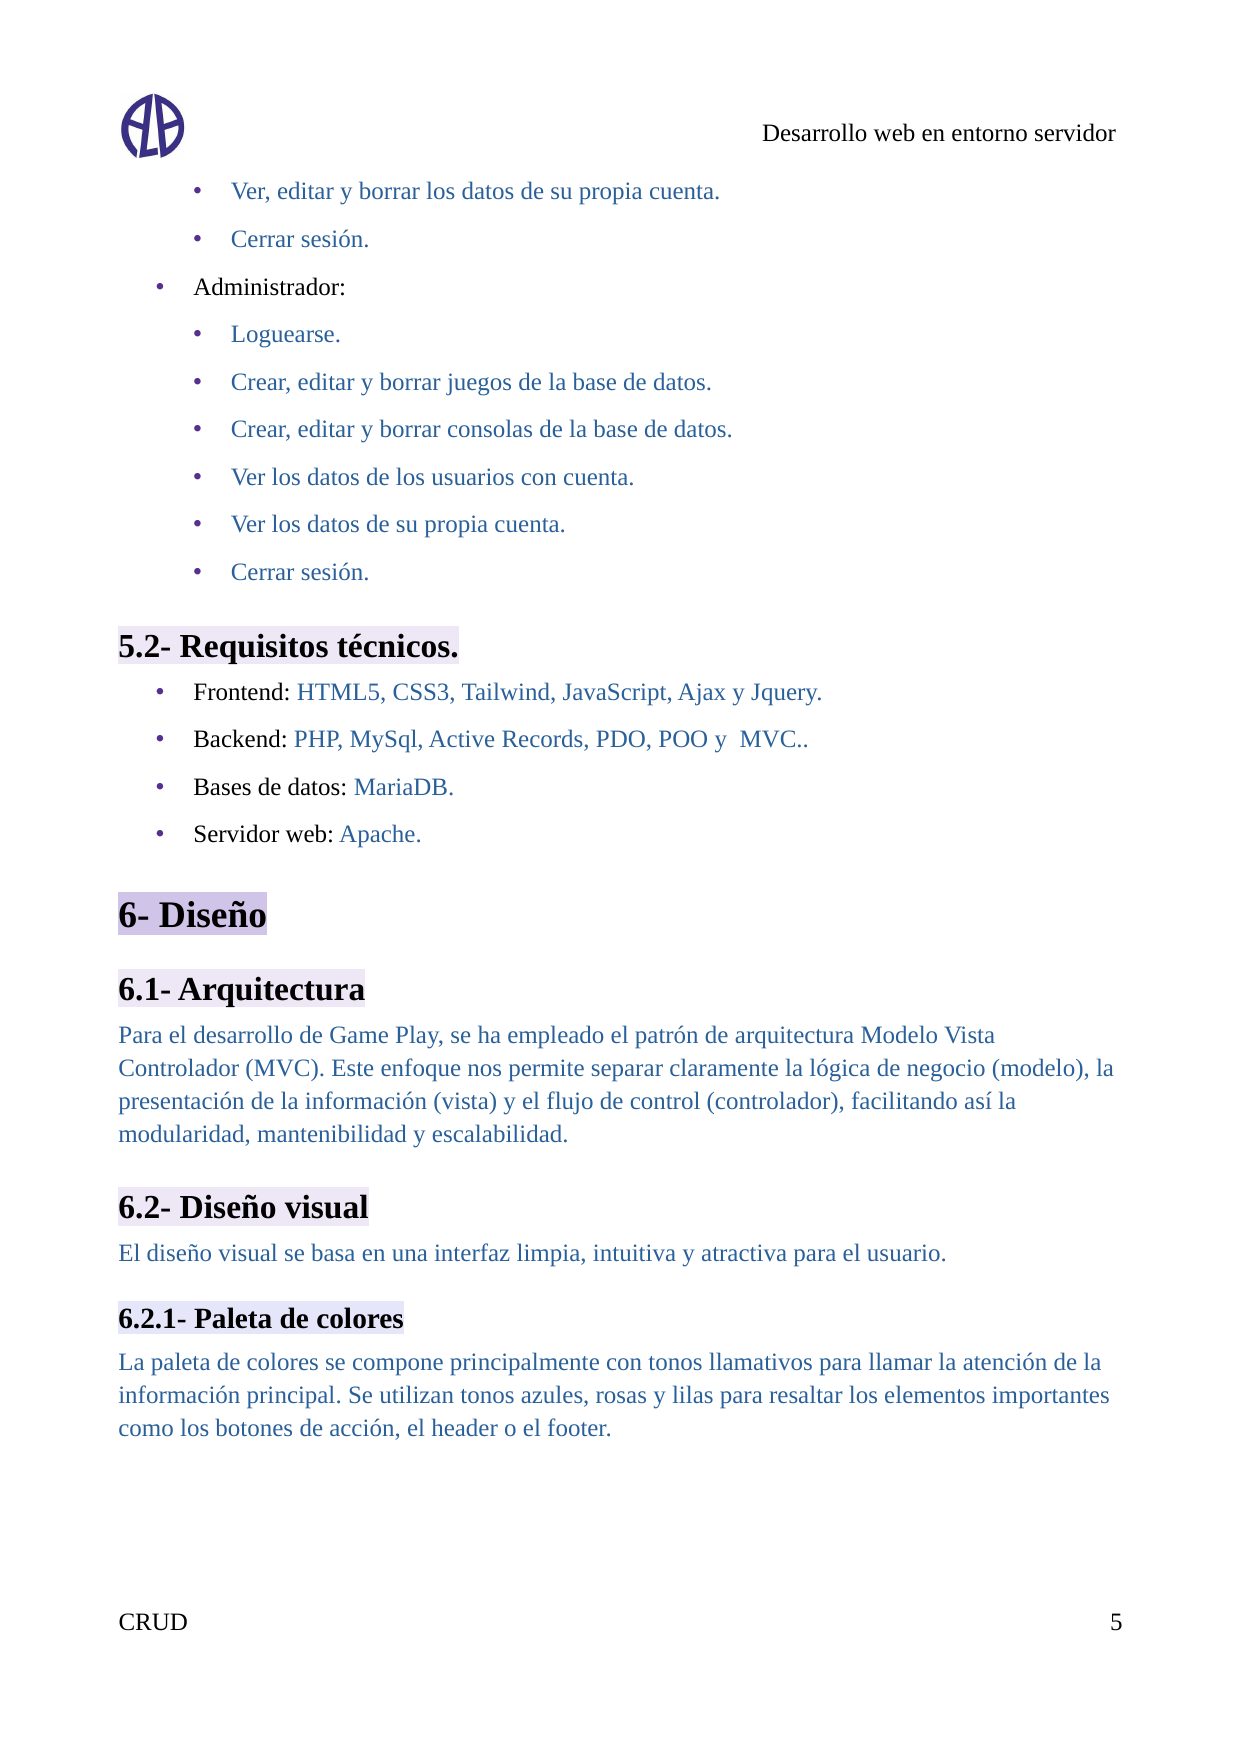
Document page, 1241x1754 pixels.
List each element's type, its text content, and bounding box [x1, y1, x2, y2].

list Servidor web: Apache. [156, 819, 1122, 848]
subtitle 5.2- Requisitos técnicos. [118, 626, 1122, 664]
subtitle 6- Diseño [118, 892, 1122, 935]
subtitle 6.1- Arquitectura [118, 969, 1122, 1007]
text El diseño visual se basa en una interfaz limpia, intuitiva y atractiva para el usuario. [118, 1238, 1122, 1267]
subtitle 6.2- Diseño visual [118, 1187, 1122, 1226]
list Ver los datos de los usuarios con cuenta. [193, 462, 1122, 491]
list Cerrar sesión. [193, 557, 1122, 586]
list Administrador: [156, 272, 1122, 300]
picture [119, 92, 186, 159]
list Backend: PHP, MySql, Active Records, PDO, POO y MVC.. [156, 724, 1122, 753]
list Ver los datos de su propia cuenta. [193, 509, 1122, 538]
list Frontend: HTML5, CSS3, Tailwind, JavaScript, Ajax y Jquery. [156, 677, 1122, 706]
text La paleta de colores se compone principalmente con tonos llamativos para llamar la atención de la información principal. Se utilizan tonos azules, rosas y lilas para resaltar los elementos importantes como los botones de acción, el header o el footer. [118, 1347, 1122, 1442]
list Cerrar sesión. [193, 224, 1122, 253]
subtitle 6.2.1- Paleta de colores [118, 1301, 1122, 1334]
text Para el desarrollo de Game Play, se ha empleado el patrón de arquitectura Modelo Vista Controlador (MVC). Este enfoque nos permite separar claramente la lógica de negocio (modelo), la presentación de la información (vista) y el flujo de control (controlador), facilitando así la modularidad, mantenibilidad y escalabilidad. [118, 1020, 1122, 1148]
list Ver, editar y borrar los datos de su propia cuenta. [193, 176, 1122, 205]
list Crear, editar y borrar juegos de la base de datos. [193, 367, 1122, 396]
list Bases de datos: MariaDB. [156, 772, 1122, 801]
list Crear, editar y borrar consolas de la base de datos. [193, 414, 1122, 443]
list Loguearse. [193, 319, 1122, 348]
